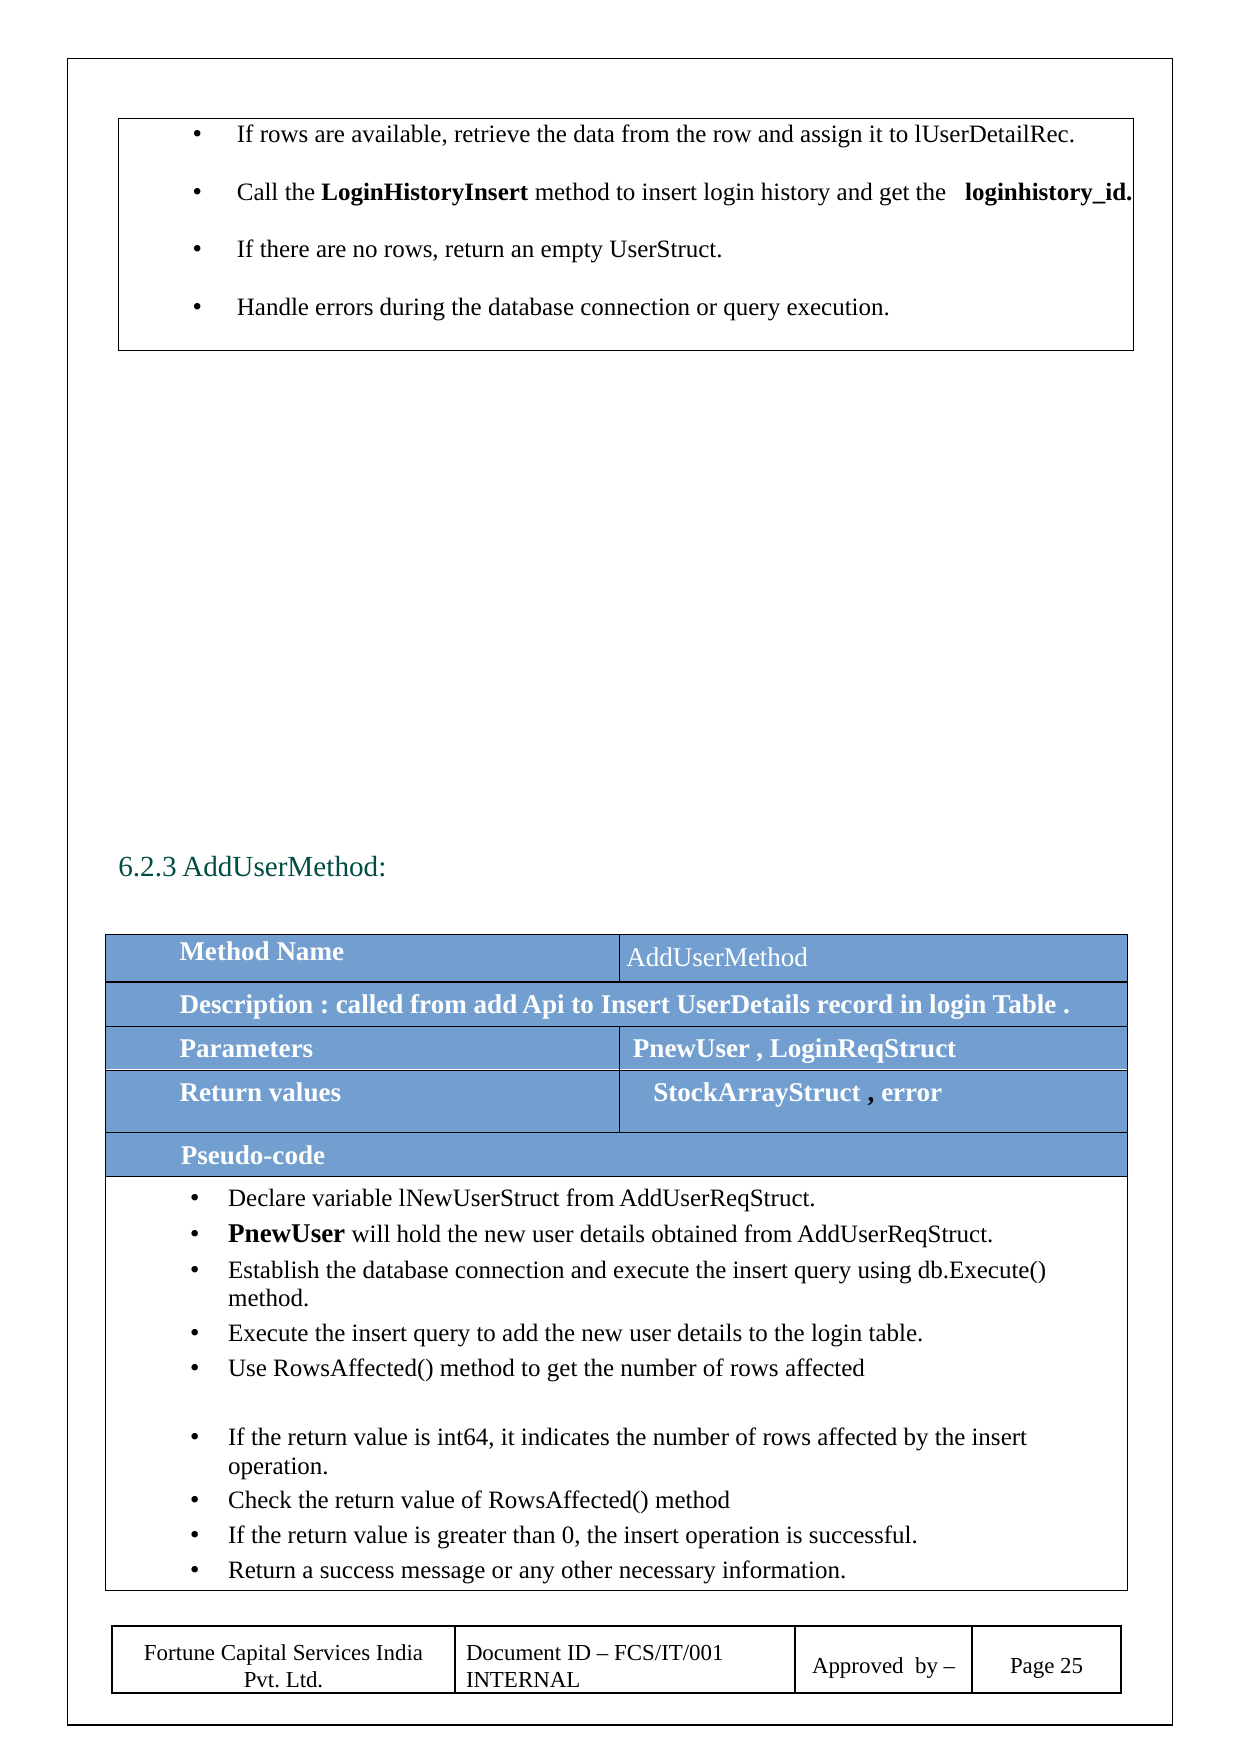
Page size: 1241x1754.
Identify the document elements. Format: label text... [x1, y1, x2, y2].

table_header Method Name [106, 935, 619, 981]
table_header AddUserMethod [620, 935, 1127, 981]
subtitle 6.2.3 AddUserMethod: [118, 849, 1122, 882]
table_cell Declare variable lNewUserStruct from AddUserReqStruct. PnewUser will hold the new user details obtained from AddUserReqStruct. Establish the database connection and execute the insert query using db.Execute() method. Execute the insert query to add the new user details to the login table. Use RowsAffected() method to get the number of rows affected If the return value is int64, it indicates the number of rows affected by the insert operation. Check the return value of RowsAffected() method If the return value is greater than 0, the insert operation is successful. Return a success message or any other necessary information. If the return value is 0, the insert operation is unsuccessful. Handle the error and terminate the execution . [106, 1177, 1127, 1590]
table_cell Declare a variable IUserDetailsRec of type UserStruct. Establish a database connection and execute a LoginPage SELECT query. Check if there are rows in the response. If rows are available, retrieve the data from the row and assign it to lUserDetailRec. Call the LoginHistoryInsert method to insert login history and get the loginhistory_id. If there are no rows, return an empty UserStruct. Handle errors during the database connection or query execution. [119, 119, 1133, 350]
table_cell StockArrayStruct , error [620, 1071, 1127, 1132]
table_cell PnewUser , LoginReqStruct [620, 1027, 1127, 1069]
table_cell Pseudo-code [106, 1133, 1127, 1176]
table_cell Parameters [106, 1027, 619, 1069]
table_cell Description : called from add Api to Insert UserDetails record in login Table . [106, 983, 1127, 1026]
table_cell Return values [106, 1071, 619, 1132]
